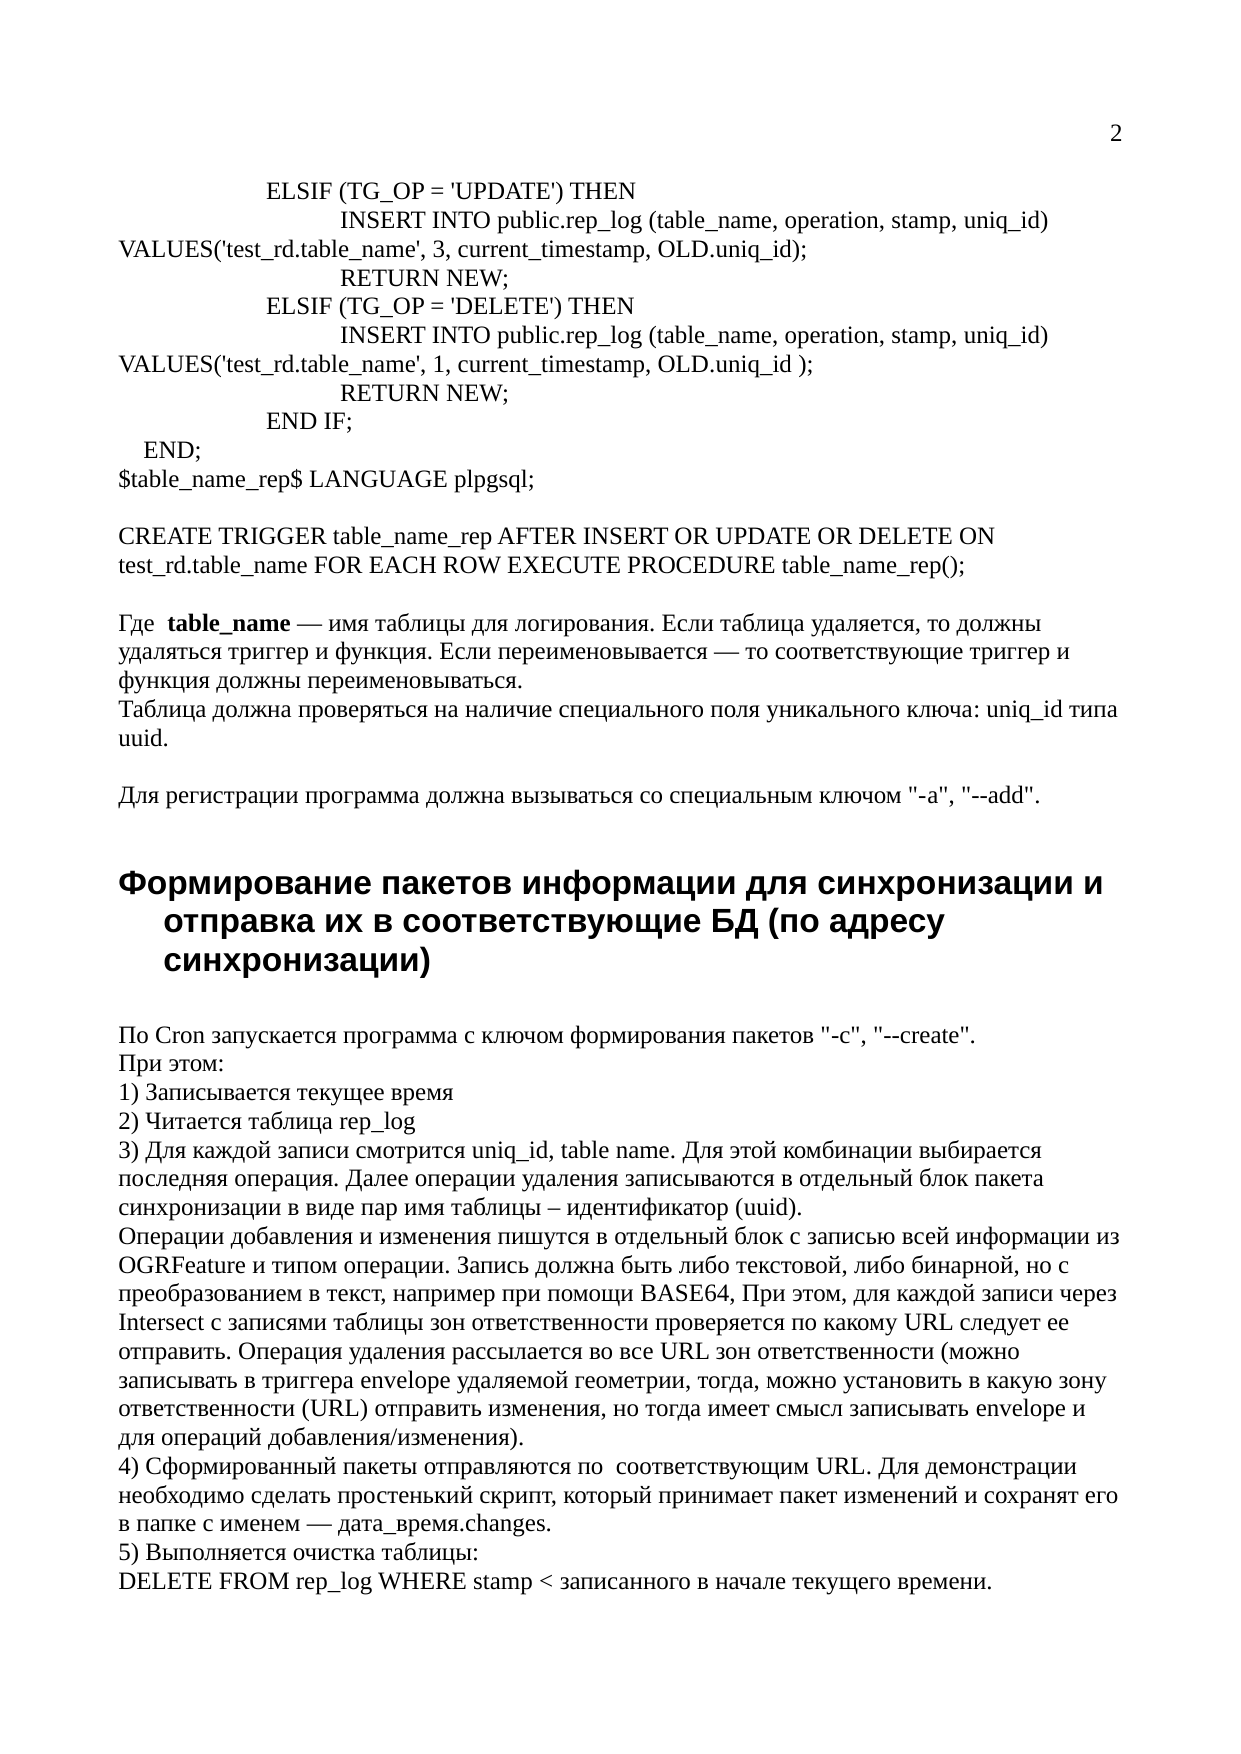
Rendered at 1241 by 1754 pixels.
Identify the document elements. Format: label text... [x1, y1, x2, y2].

text ELSIF (TG_OP = 'DELETE') THEN [118, 291, 1122, 320]
subtitle Формирование пакетов информации для синхронизации и отправка их в соответствующие БД (по адресу синхронизации) [118, 863, 1122, 978]
text END IF; [118, 406, 1122, 435]
text DELETE FROM rep_log WHERE stamp < записанного в начале текущего времени. [118, 1566, 1122, 1595]
text Таблица должна проверяться на наличие специального поля уникального ключа: uniq_id типа uuid. [118, 694, 1122, 751]
text Операции добавления и изменения пишутся в отдельный блок с записью всей информации из OGRFeature и типом операции. Запись должна быть либо текстовой, либо бинарной, но с преобразованием в текст, например при помощи BASE64, При этом, для каждой записи через Intersect с записями таблицы зон ответственности проверяется по какому URL следует ее отправить. Операция удаления рассылается во все URL зон ответственности (можно записывать в триггера envelope удаляемой геометрии, тогда, можно установить в какую зону ответственности (URL) отправить изменения, но тогда имеет смысл записывать envelope и для операций добавления/изменения). [118, 1221, 1122, 1451]
text RETURN NEW; [118, 378, 1122, 406]
text 5) Выполняется очистка таблицы: [118, 1537, 1122, 1566]
text При этом: [118, 1048, 1122, 1077]
text Где table_name — имя таблицы для логирования. Если таблица удаляется, то должны удаляться триггер и функция. Если переименовывается — то соответствующие триггер и функция должны переименовываться. [118, 608, 1122, 694]
text ELSIF (TG_OP = 'UPDATE') THEN [118, 176, 1122, 205]
text $table_name_rep$ LANGUAGE plpgsql; [118, 464, 1122, 493]
text RETURN NEW; [118, 263, 1122, 291]
text 3) Для каждой записи смотрится uniq_id, table name. Для этой комбинации выбирается последняя операция. Далее операции удаления записываются в отдельный блок пакета синхронизации в виде пар имя таблицы – идентификатор (uuid). [118, 1135, 1122, 1221]
text INSERT INTO public.rep_log (table_name, operation, stamp, uniq_id) VALUES('test_rd.table_name', 3, current_timestamp, OLD.uniq_id); [118, 205, 1122, 263]
text Для регистрации программа должна вызываться со специальным ключом "-a", "--add". [118, 780, 1122, 809]
text END; [118, 435, 1122, 464]
text CREATE TRIGGER table_name_rep AFTER INSERT OR UPDATE OR DELETE ON test_rd.table_name FOR EACH ROW EXECUTE PROCEDURE table_name_rep(); [118, 521, 1122, 579]
text 2) Читается таблица rep_log [118, 1106, 1122, 1135]
text По Cron запускается программа с ключом формирования пакетов "-c", "--create". [118, 1020, 1122, 1048]
text 1) Записывается текущее время [118, 1077, 1122, 1106]
text 4) Сформированный пакеты отправляются по соответствующим URL. Для демонстрации необходимо сделать простенький скрипт, который принимает пакет изменений и сохранят его в папке с именем — дата_время.changes. [118, 1451, 1122, 1537]
text INSERT INTO public.rep_log (table_name, operation, stamp, uniq_id) VALUES('test_rd.table_name', 1, current_timestamp, OLD.uniq_id ); [118, 320, 1122, 378]
